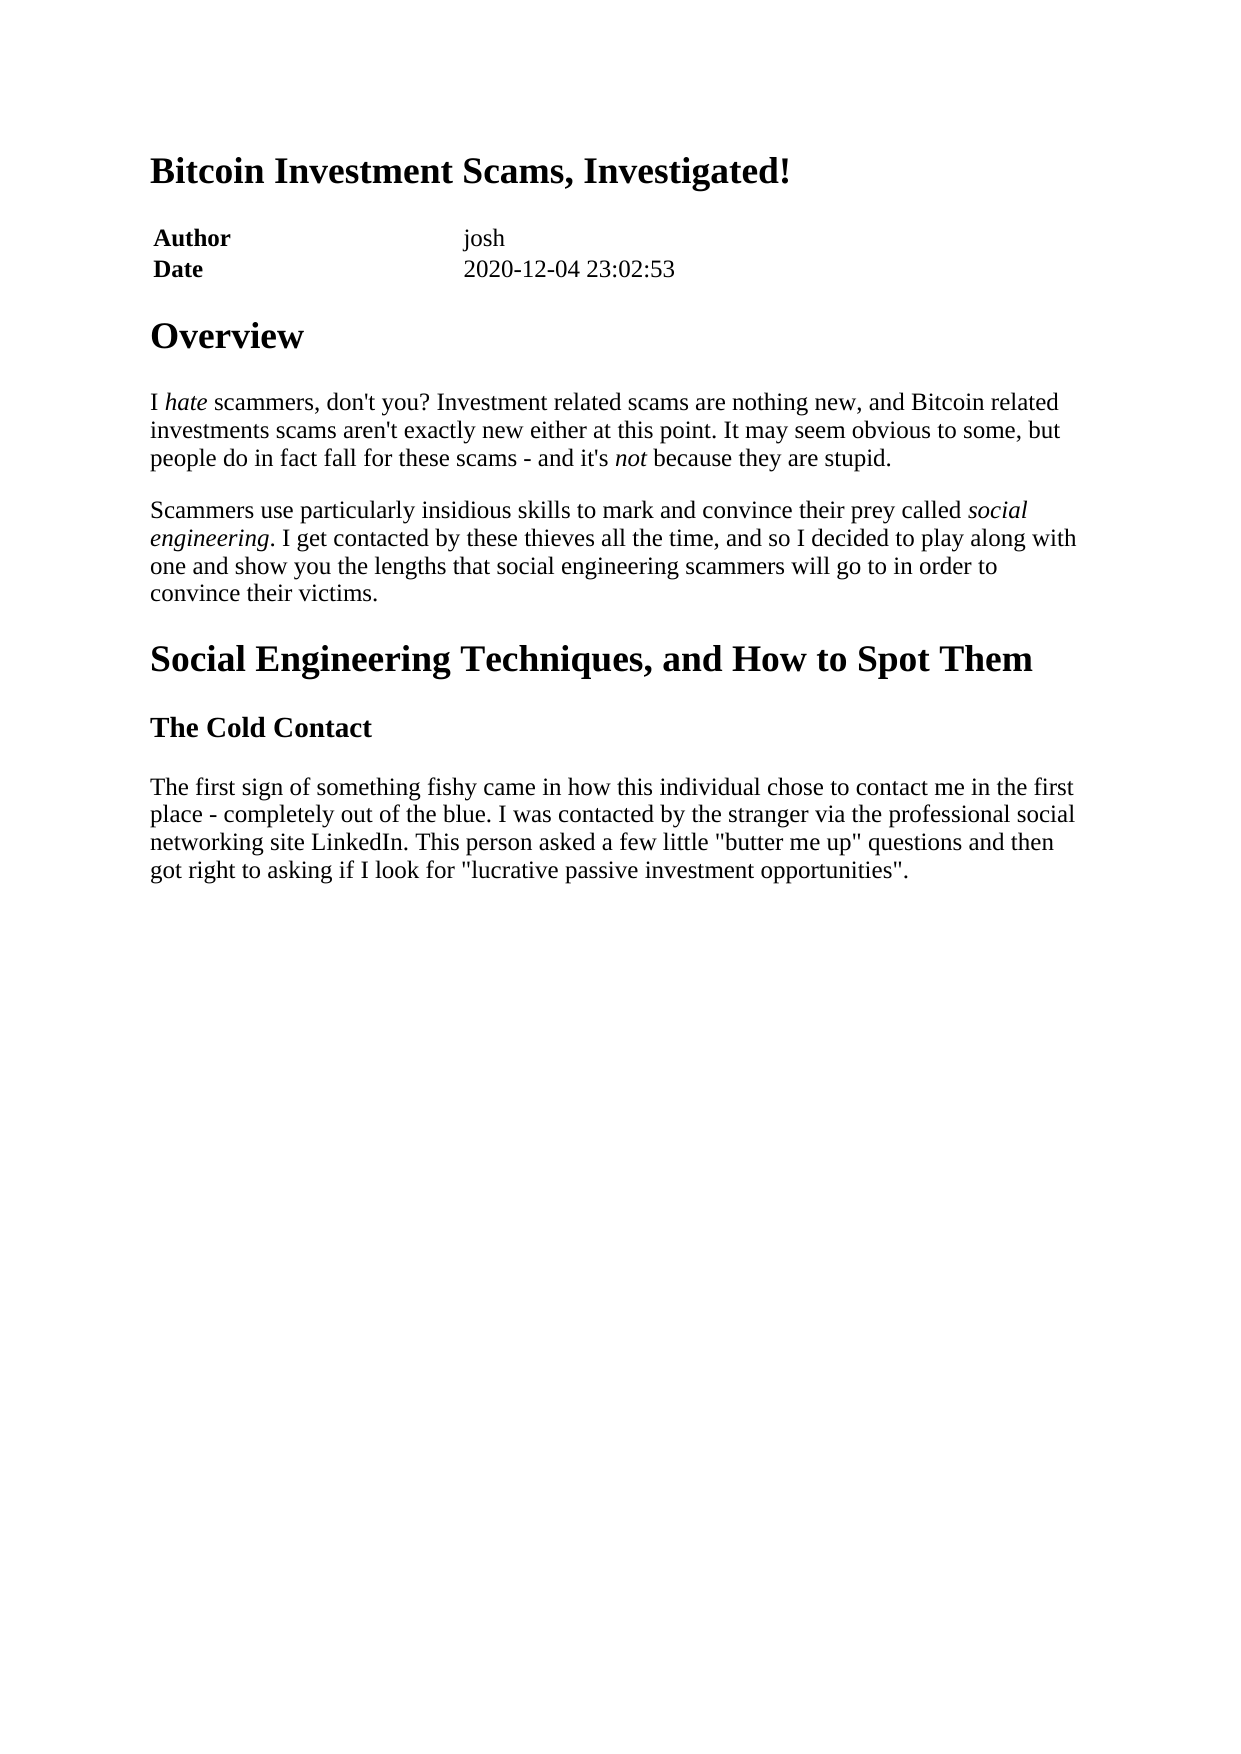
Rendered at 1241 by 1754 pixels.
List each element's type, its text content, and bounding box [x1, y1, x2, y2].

subtitle Bitcoin Investment Scams, Investigated! [150, 150, 1090, 192]
table_header josh [462, 223, 1092, 253]
text I hate scammers, don't you? Investment related scams are nothing new, and Bitcoin related investments scams aren't exactly new either at this point. It may seem obvious to some, but people do in fact fall for these scams - and it's not because they are stupid. [150, 388, 1090, 471]
subtitle Social Engineering Techniques, and How to Spot Them [150, 638, 1090, 680]
text Scammers use particularly insidious skills to mark and convince their prey called social engineering. I get contacted by these thieves all the time, and so I decided to play along with one and show you the lengths that social engineering scammers will go to in order to convince their victims. [150, 496, 1090, 607]
subtitle The Cold Contact [150, 711, 1090, 743]
table_header Author [152, 223, 462, 253]
table_cell 2020-12-04 23:02:53 [462, 254, 1092, 284]
subtitle Overview [150, 316, 1090, 357]
text The first sign of something fishy came in how this individual chose to contact me in the first place - completely out of the blue. I was contacted by the stranger via the professional social networking site LinkedIn. This person asked a few little "butter me up" questions and then got right to asking if I look for "lucrative passive investment opportunities". [150, 773, 1090, 883]
table_cell Date [152, 254, 462, 284]
